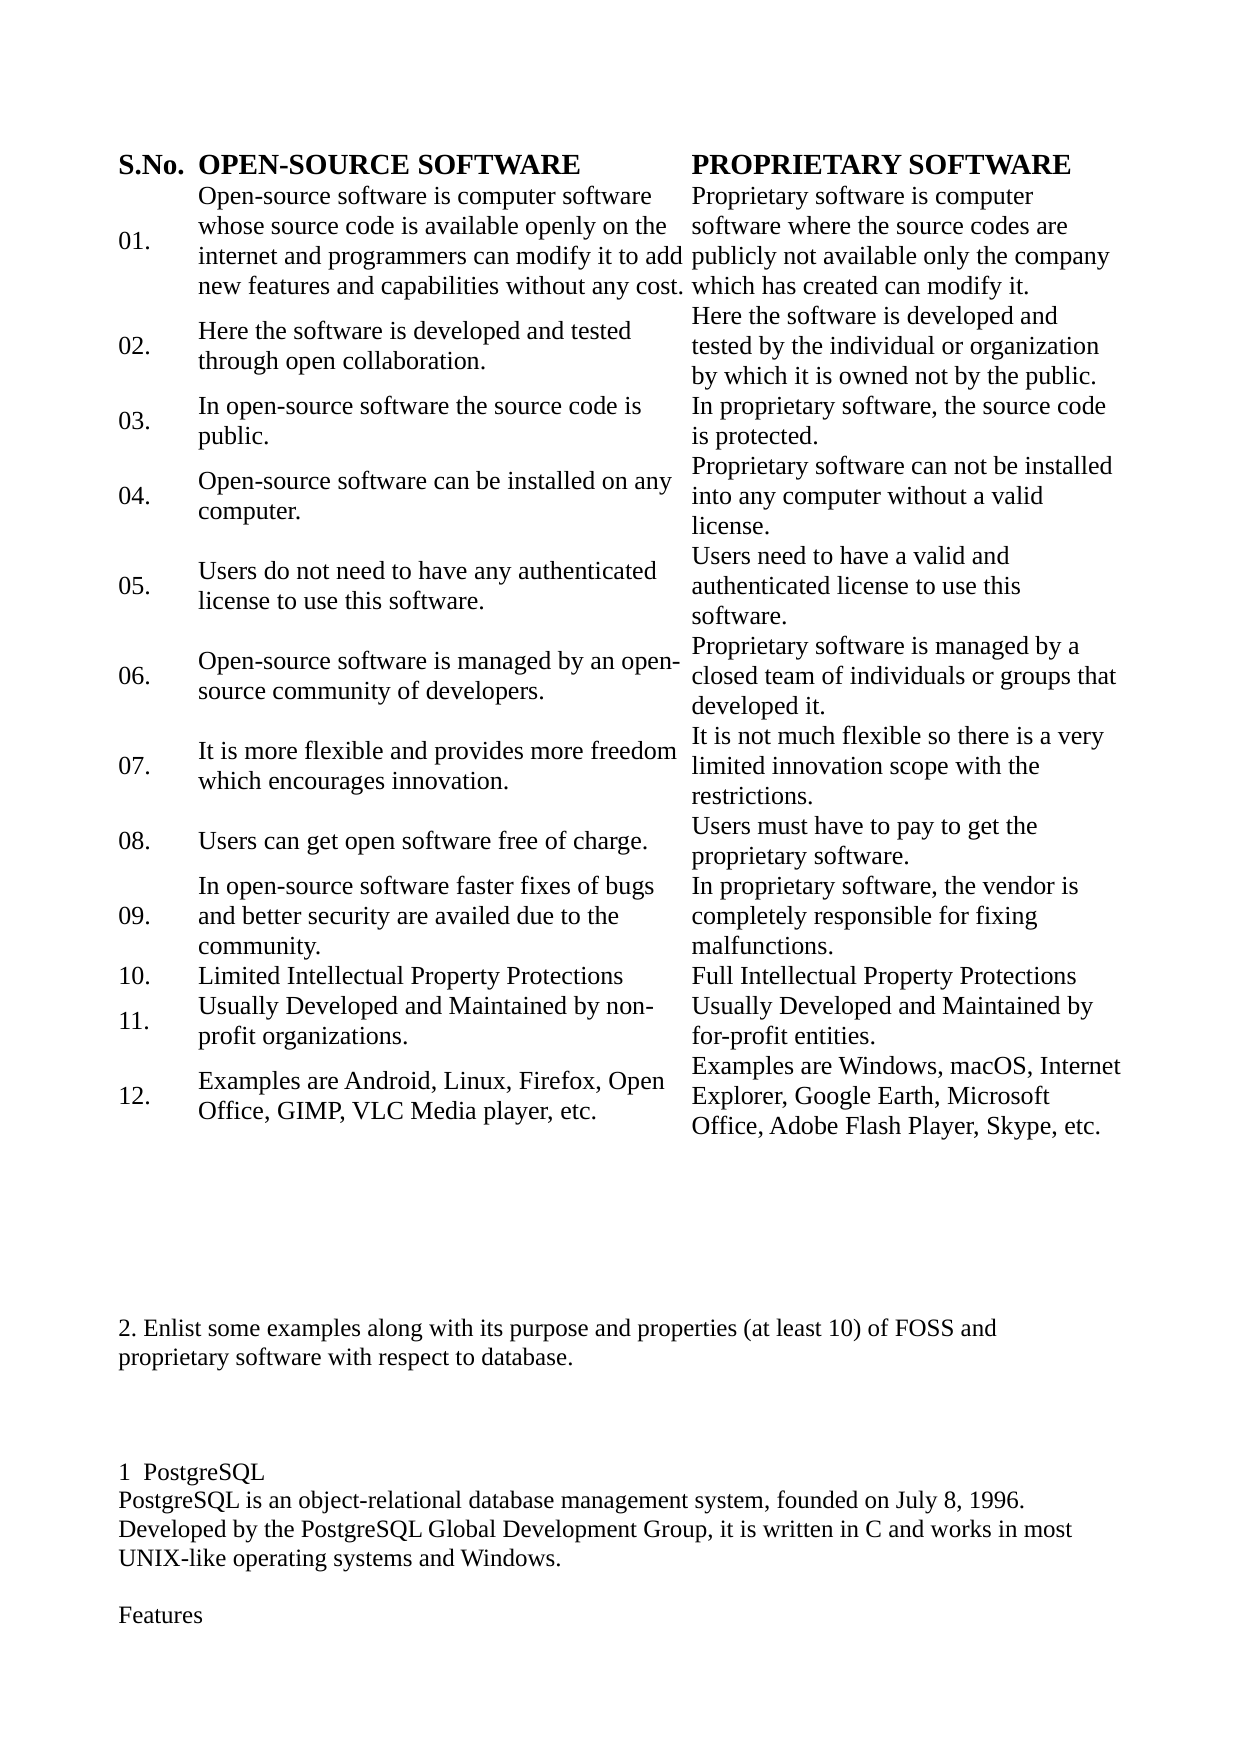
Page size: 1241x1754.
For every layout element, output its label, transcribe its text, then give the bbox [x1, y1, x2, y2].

table_cell Examples are Android, Linux, Firefox, Open Office, GIMP, VLC Media player, etc. [198, 1050, 691, 1140]
table_cell Users can get open software free of charge. [198, 810, 691, 870]
table_cell 12. [118, 1050, 198, 1140]
table_cell 07. [118, 720, 198, 810]
table_cell Usually Developed and Maintained by non-profit organizations. [198, 990, 691, 1050]
table_cell Open-source software is managed by an open-source community of developers. [198, 630, 691, 720]
text 2. Enlist some examples along with its purpose and properties (at least 10) of FOSS and [118, 1313, 1122, 1342]
table_cell Users do not need to have any authenticated license to use this software. [198, 540, 691, 630]
table_cell Users need to have a valid and authenticated license to use this software. [691, 540, 1122, 630]
table_cell Proprietary software is managed by a closed team of individuals or groups that developed it. [691, 630, 1122, 720]
table_cell Full Intellectual Property Protections [691, 960, 1122, 990]
table_cell Open-source software is computer software whose source code is available openly on the internet and programmers can modify it to add new features and capabilities without any cost. [198, 180, 691, 300]
table_cell Open-source software can be installed on any computer. [198, 450, 691, 540]
table_header OPEN-SOURCE SOFTWARE [198, 147, 691, 180]
text PostgreSQL is an object-relational database management system, founded on July 8, 1996. Developed by the PostgreSQL Global Development Group, it is written in C and works in most UNIX-like operating systems and Windows. [118, 1485, 1122, 1572]
text proprietary software with respect to database. [118, 1342, 1122, 1370]
table_cell Proprietary software can not be installed into any computer without a valid license. [691, 450, 1122, 540]
table_cell Here the software is developed and tested by the individual or organization by which it is owned not by the public. [691, 300, 1122, 390]
table_cell Usually Developed and Maintained by for-profit entities. [691, 990, 1122, 1050]
table_header S.No. [118, 147, 198, 180]
table_cell In open-source software the source code is public. [198, 390, 691, 450]
table_cell 02. [118, 300, 198, 390]
table_cell In proprietary software, the source code is protected. [691, 390, 1122, 450]
table_cell 10. [118, 960, 198, 990]
table_cell 05. [118, 540, 198, 630]
table_cell Here the software is developed and tested through open collaboration. [198, 300, 691, 390]
text Features [118, 1600, 1122, 1629]
table_cell 03. [118, 390, 198, 450]
table_cell In proprietary software, the vendor is completely responsible for fixing malfunctions. [691, 870, 1122, 960]
table_cell Users must have to pay to get the proprietary software. [691, 810, 1122, 870]
table_cell 09. [118, 870, 198, 960]
table_cell 08. [118, 810, 198, 870]
text 1 PostgreSQL [118, 1457, 1122, 1485]
table_cell Proprietary software is computer software where the source codes are publicly not available only the company which has created can modify it. [691, 180, 1122, 300]
table_cell Limited Intellectual Property Protections [198, 960, 691, 990]
table_cell Examples are Windows, macOS, Internet Explorer, Google Earth, Microsoft Office, Adobe Flash Player, Skype, etc. [691, 1050, 1122, 1140]
table_cell 01. [118, 180, 198, 300]
table_cell 11. [118, 990, 198, 1050]
table_header PROPRIETARY SOFTWARE [691, 147, 1122, 180]
table_cell It is not much flexible so there is a very limited innovation scope with the restrictions. [691, 720, 1122, 810]
table_cell 04. [118, 450, 198, 540]
table_cell It is more flexible and provides more freedom which encourages innovation. [198, 720, 691, 810]
table_cell In open-source software faster fixes of bugs and better security are availed due to the community. [198, 870, 691, 960]
table_cell 06. [118, 630, 198, 720]
